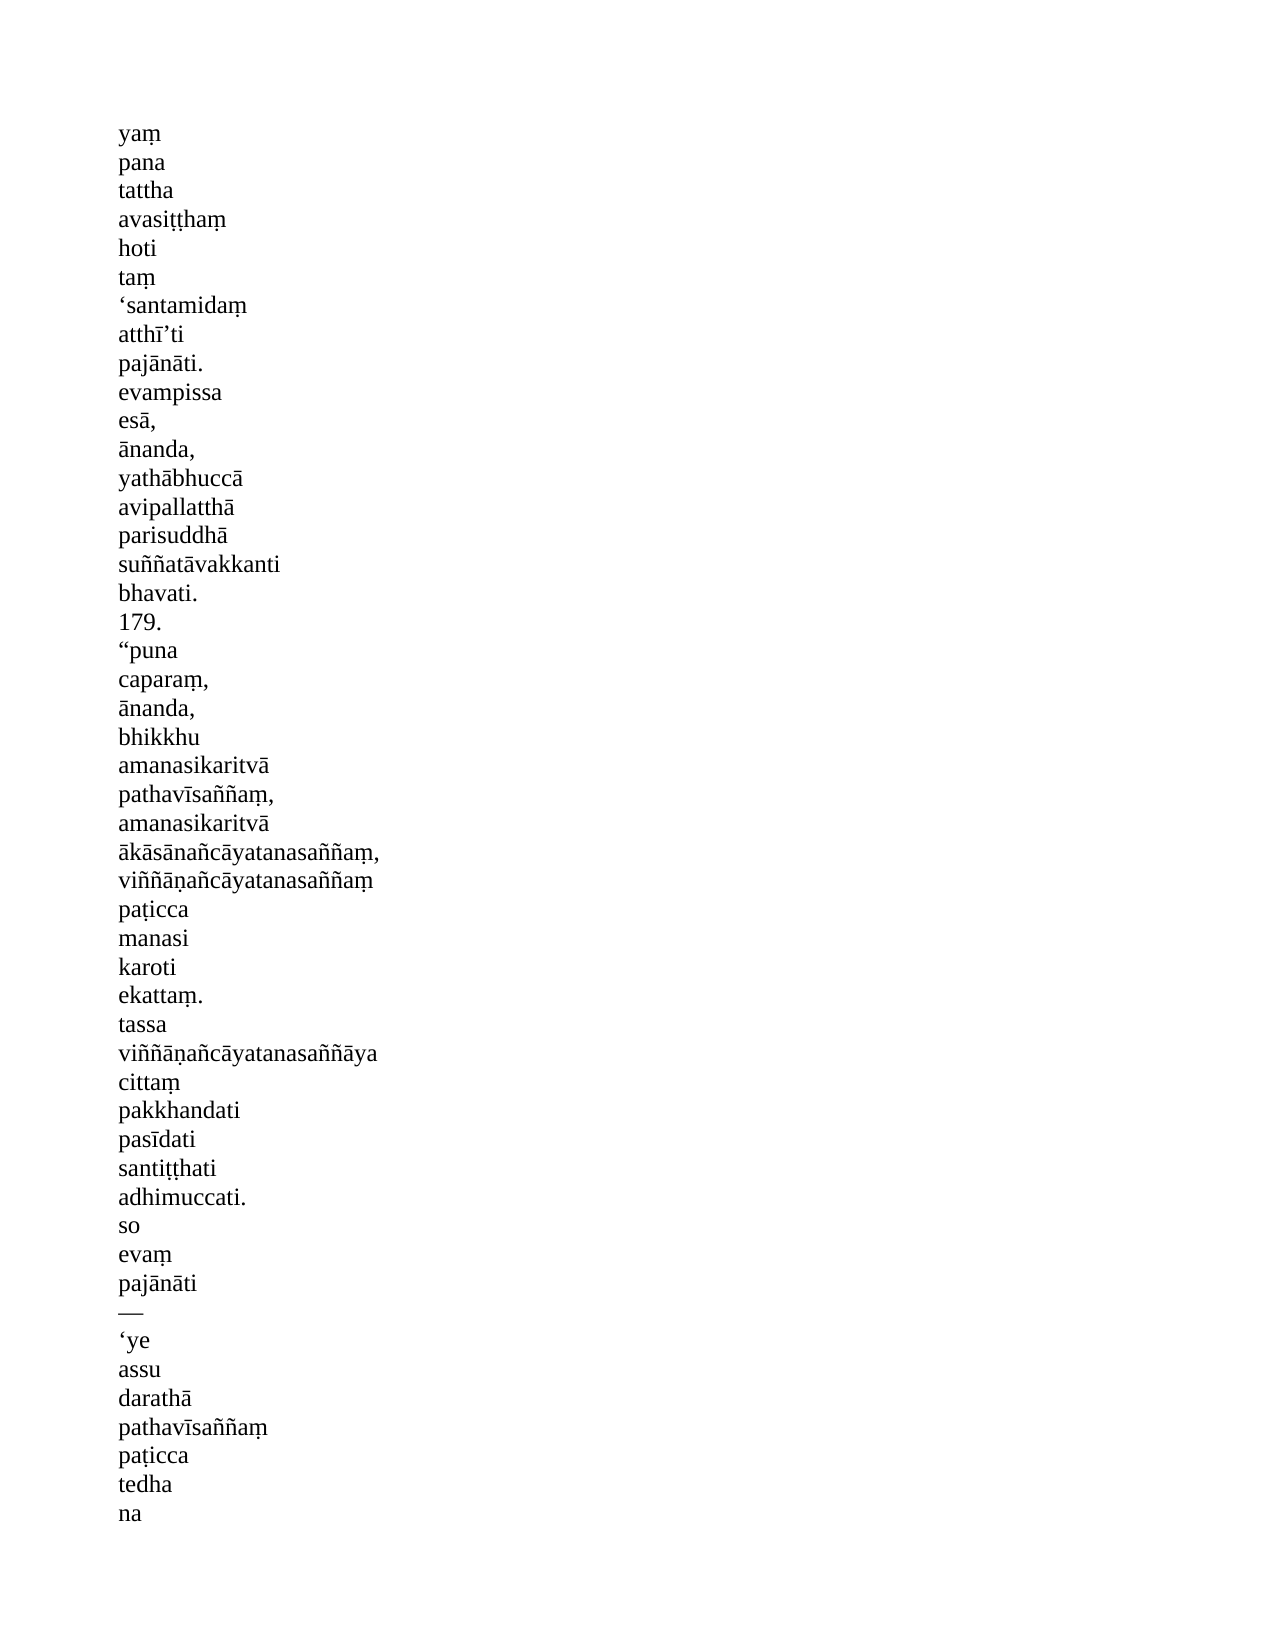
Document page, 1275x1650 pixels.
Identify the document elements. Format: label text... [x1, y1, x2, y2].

text ekattaṃ. [118, 981, 1157, 1009]
text so [118, 1211, 1157, 1239]
text tedha [118, 1469, 1157, 1498]
text assu [118, 1354, 1157, 1383]
text pakkhandati [118, 1096, 1157, 1124]
text pathavīsaññaṃ [118, 1412, 1157, 1441]
text adhimuccati. [118, 1182, 1157, 1211]
text amanasikaritvā [118, 751, 1157, 779]
text darathā [118, 1383, 1157, 1412]
text evaṃ [118, 1239, 1157, 1268]
text viññāṇañcāyatanasaññāya [118, 1038, 1157, 1067]
text hoti [118, 233, 1157, 262]
text pajānāti [118, 1268, 1157, 1297]
text 179. [118, 607, 1157, 636]
text parisuddhā [118, 521, 1157, 549]
text taṃ [118, 262, 1157, 291]
text cittaṃ [118, 1067, 1157, 1096]
text tattha [118, 176, 1157, 204]
text karoti [118, 952, 1157, 981]
text atthī’ti [118, 319, 1157, 348]
text pajānāti. [118, 348, 1157, 377]
text ‘ye [118, 1326, 1157, 1354]
text ānanda, [118, 434, 1157, 463]
text ānanda, [118, 693, 1157, 722]
text yaṃ [118, 118, 1157, 147]
text “puna [118, 636, 1157, 664]
text pathavīsaññaṃ, [118, 779, 1157, 808]
text esā, [118, 406, 1157, 434]
text avasiṭṭhaṃ [118, 204, 1157, 233]
text yathābhuccā [118, 463, 1157, 492]
text avipallatthā [118, 492, 1157, 521]
text ākāsānañcāyatanasaññaṃ, [118, 837, 1157, 866]
text manasi [118, 923, 1157, 952]
text evampissa [118, 377, 1157, 406]
text pana [118, 147, 1157, 176]
text pasīdati [118, 1124, 1157, 1153]
text santiṭṭhati [118, 1153, 1157, 1182]
text suññatāvakkanti [118, 549, 1157, 578]
text amanasikaritvā [118, 808, 1157, 837]
text na [118, 1498, 1157, 1527]
text caparaṃ, [118, 664, 1157, 693]
text tassa [118, 1009, 1157, 1038]
text viññāṇañcāyatanasaññaṃ [118, 866, 1157, 894]
text paṭicca [118, 1441, 1157, 1469]
text bhavati. [118, 578, 1157, 607]
text paṭicca [118, 894, 1157, 923]
text ‘santamidaṃ [118, 291, 1157, 319]
text bhikkhu [118, 722, 1157, 751]
text — [118, 1297, 1157, 1326]
